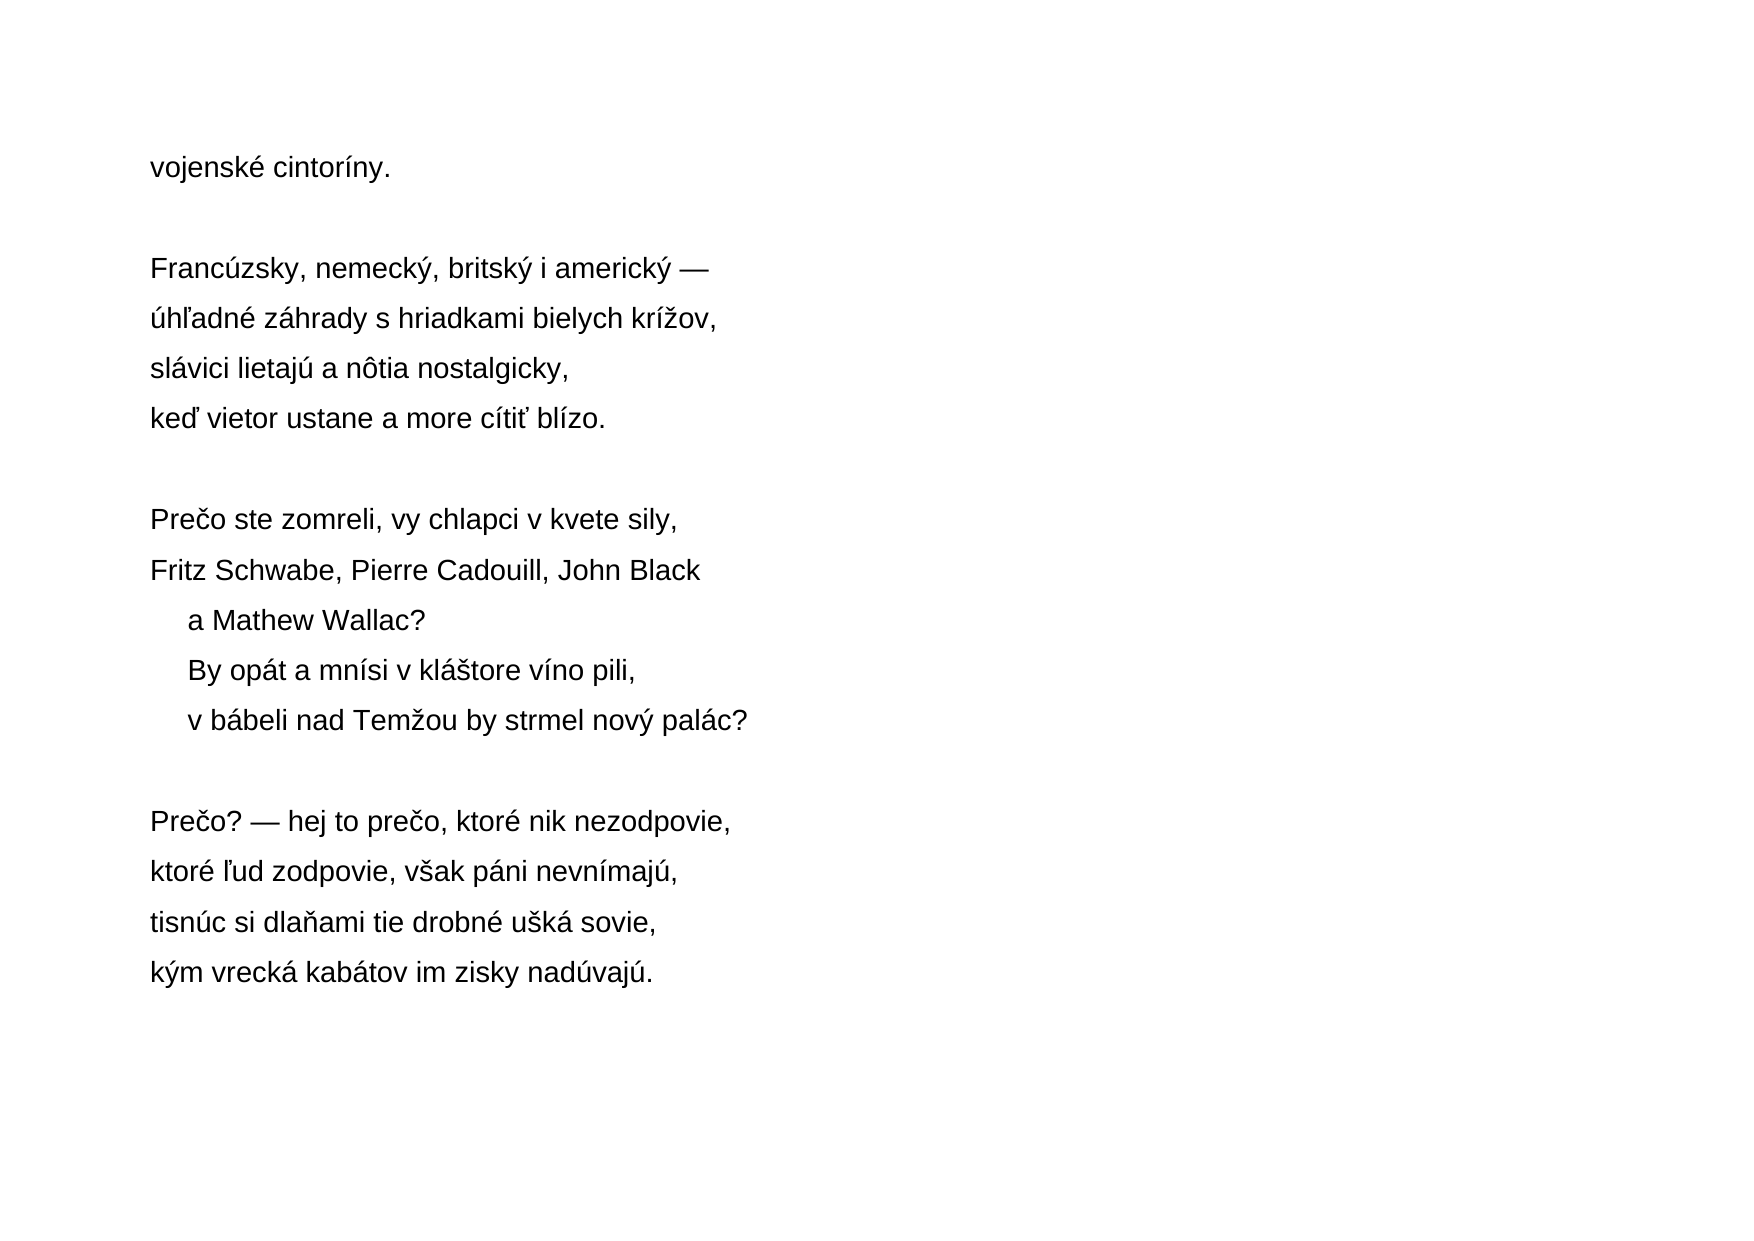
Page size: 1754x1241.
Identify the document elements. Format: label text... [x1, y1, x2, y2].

text tisnúc si dlaňami tie drobné ušká sovie, [150, 905, 1243, 938]
text a Mathew Wallac? [150, 603, 1243, 636]
text By opát a mnísi v kláštore víno pili, [150, 653, 1243, 687]
text kým vrecká kabátov im zisky nadúvajú. [150, 955, 1243, 988]
text keď vietor ustane a more cítiť blízo. [150, 402, 1243, 435]
text Prečo ste zomreli, vy chlapci v kvete sily, [150, 502, 1243, 536]
text úhľadné záhrady s hriadkami bielych krížov, [150, 301, 1243, 334]
text ktoré ľud zodpovie, však páni nevnímajú, [150, 854, 1243, 888]
text Prečo? — hej to prečo, ktoré nik nezodpovie, [150, 804, 1243, 838]
text Fritz Schwabe, Pierre Cadouill, John Black [150, 552, 1243, 586]
text v bábeli nad Temžou by strmel nový palác? [150, 703, 1243, 737]
text vojenské cintoríny. [150, 150, 1243, 183]
text slávici lietajú a nôtia nostalgicky, [150, 351, 1243, 385]
text Francúzsky, nemecký, britský i americký — [150, 251, 1243, 284]
